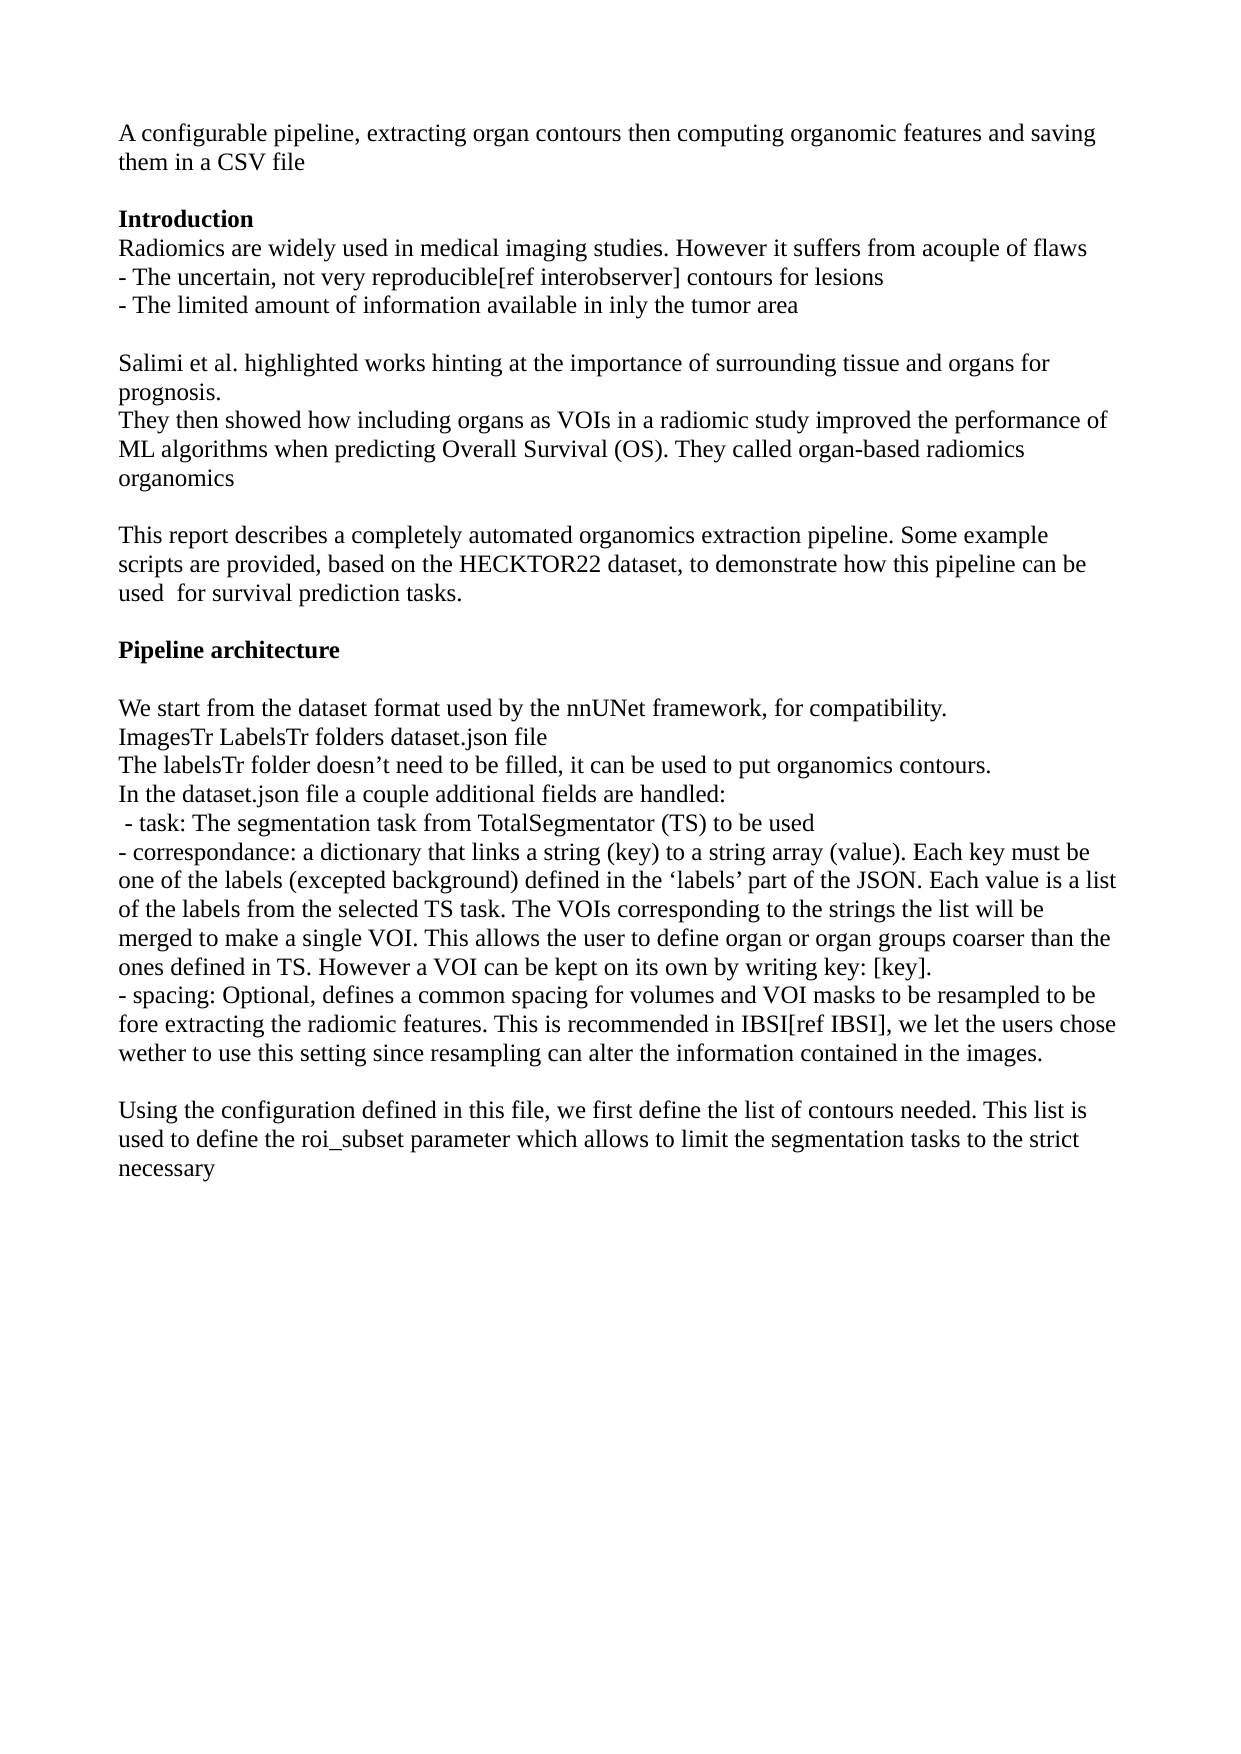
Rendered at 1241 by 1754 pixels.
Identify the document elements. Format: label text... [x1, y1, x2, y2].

text Using the configuration defined in this file, we first define the list of contours needed. This list is used to define the roi_subset parameter which allows to limit the segmentation tasks to the strict necessary [118, 1096, 1122, 1182]
text Pipeline architecture [118, 636, 1122, 664]
text The labelsTr folder doesn’t need to be filled, it can be used to put organomics contours. [118, 751, 1122, 779]
text Introduction [118, 204, 1122, 233]
text - The uncertain, not very reproducible[ref interobserver] contours for lesions [118, 262, 1122, 291]
text We start from the dataset format used by the nnUNet framework, for compatibility. [118, 693, 1122, 722]
text - task: The segmentation task from TotalSegmentator (TS) to be used [118, 808, 1122, 837]
text Salimi et al. highlighted works hinting at the importance of surrounding tissue and organs for prognosis. [118, 348, 1122, 406]
text They then showed how including organs as VOIs in a radiomic study improved the performance of ML algorithms when predicting Overall Survival (OS). They called organ-based radiomics organomics [118, 406, 1122, 492]
text Radiomics are widely used in medical imaging studies. However it suffers from acouple of flaws [118, 233, 1122, 262]
text In the dataset.json file a couple additional fields are handled: [118, 779, 1122, 808]
text - The limited amount of information available in inly the tumor area [118, 291, 1122, 319]
text - correspondance: a dictionary that links a string (key) to a string array (value). Each key must be one of the labels (excepted background) defined in the ‘labels’ part of the JSON. Each value is a list of the labels from the selected TS task. The VOIs corresponding to the strings the list will be merged to make a single VOI. This allows the user to define organ or organ groups coarser than the ones defined in TS. However a VOI can be kept on its own by writing key: [key]. [118, 837, 1122, 981]
text This report describes a completely automated organomics extraction pipeline. Some example scripts are provided, based on the HECKTOR22 dataset, to demonstrate how this pipeline can be used for survival prediction tasks. [118, 521, 1122, 607]
text A configurable pipeline, extracting organ contours then computing organomic features and saving them in a CSV file [118, 118, 1122, 176]
text - spacing: Optional, defines a common spacing for volumes and VOI masks to be resampled to be fore extracting the radiomic features. This is recommended in IBSI[ref IBSI], we let the users chose wether to use this setting since resampling can alter the information contained in the images. [118, 981, 1122, 1067]
text ImagesTr LabelsTr folders dataset.json file [118, 722, 1122, 751]
